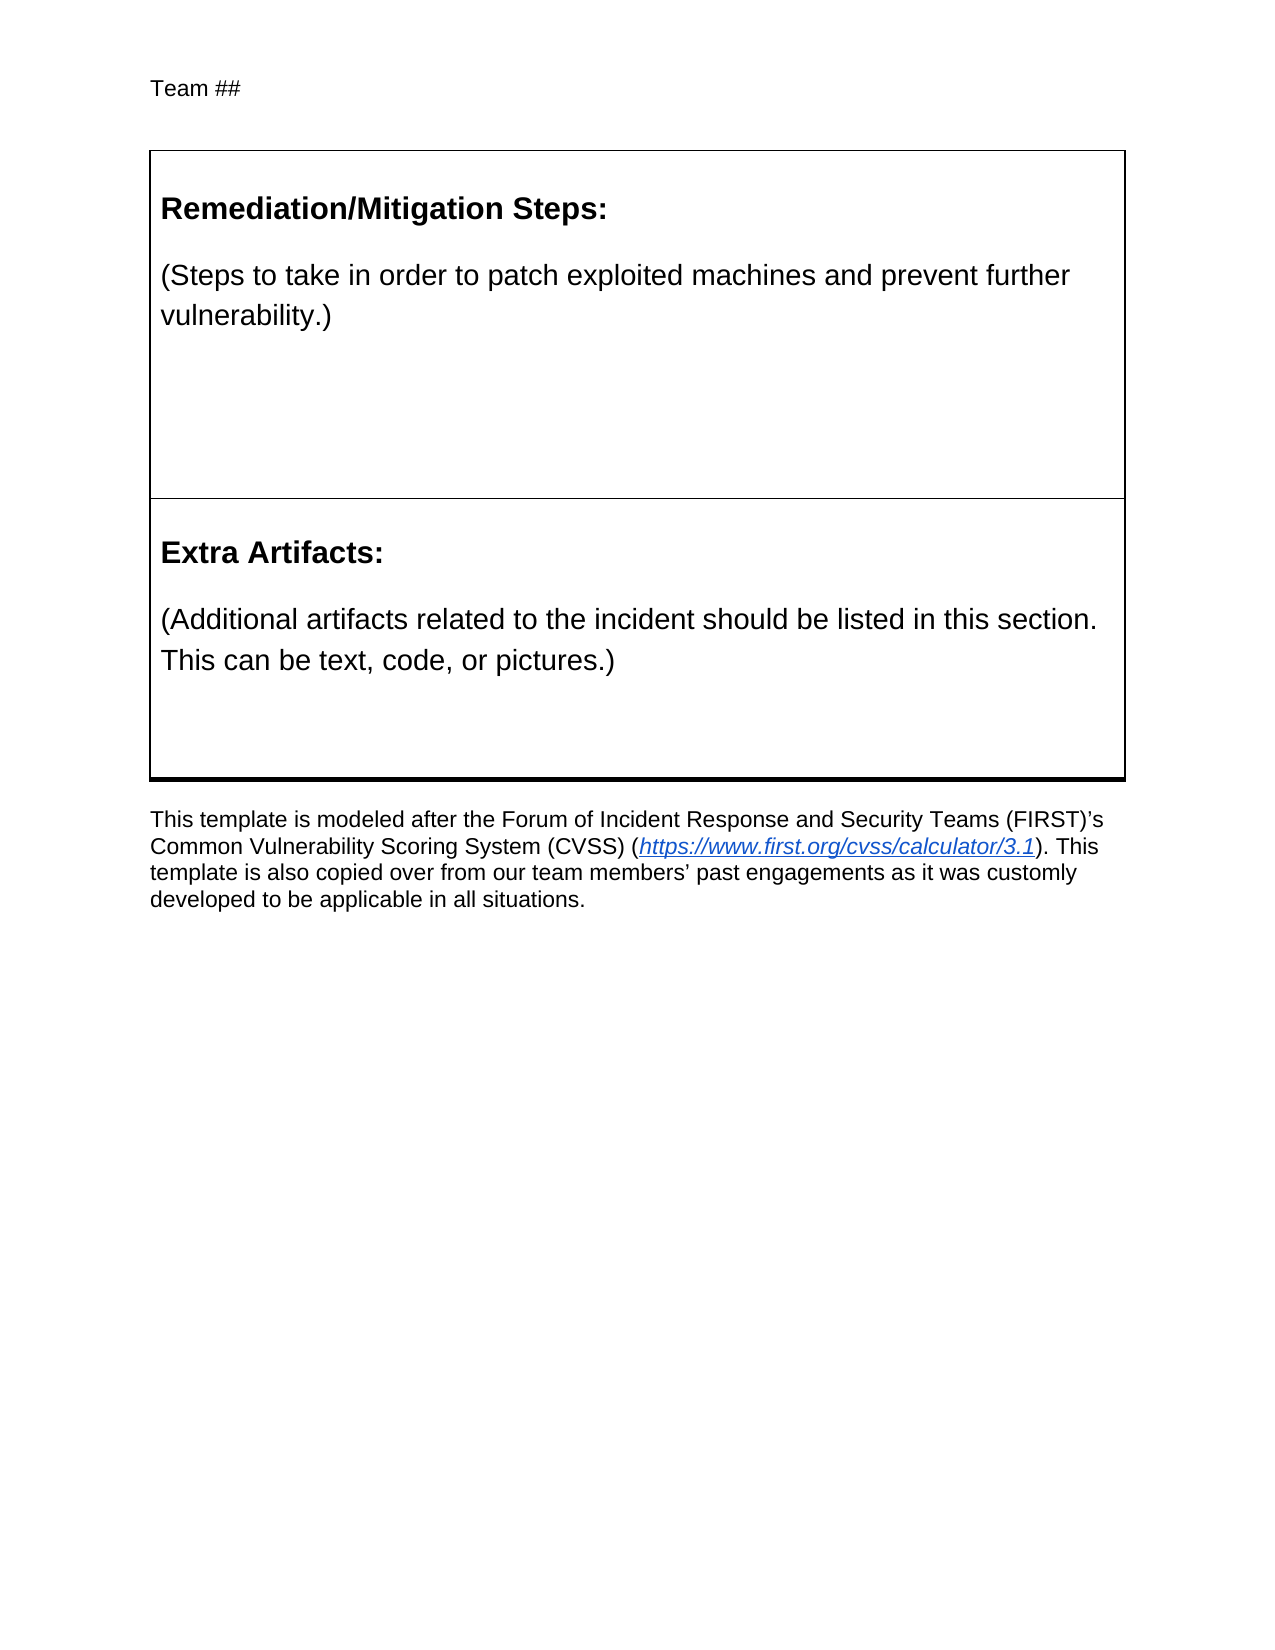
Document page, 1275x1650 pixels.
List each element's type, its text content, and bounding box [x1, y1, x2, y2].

table_cell Extra Artifacts: (Additional artifacts related to the incident should be listed in this section. This can be text, code, or pictures.) [151, 499, 1124, 777]
text This template is modeled after the Forum of Incident Response and Security Teams (FIRST)’s Common Vulnerability Scoring System (CVSS) (https://www.first.org/cvss/calculator/3.1). This template is also copied over from our team members’ past engagements as it was customly developed to be applicable in all situations. [150, 806, 1125, 912]
table_cell Remediation/Mitigation Steps: (Steps to take in order to patch exploited machines and prevent further vulnerability.) [151, 151, 1124, 498]
